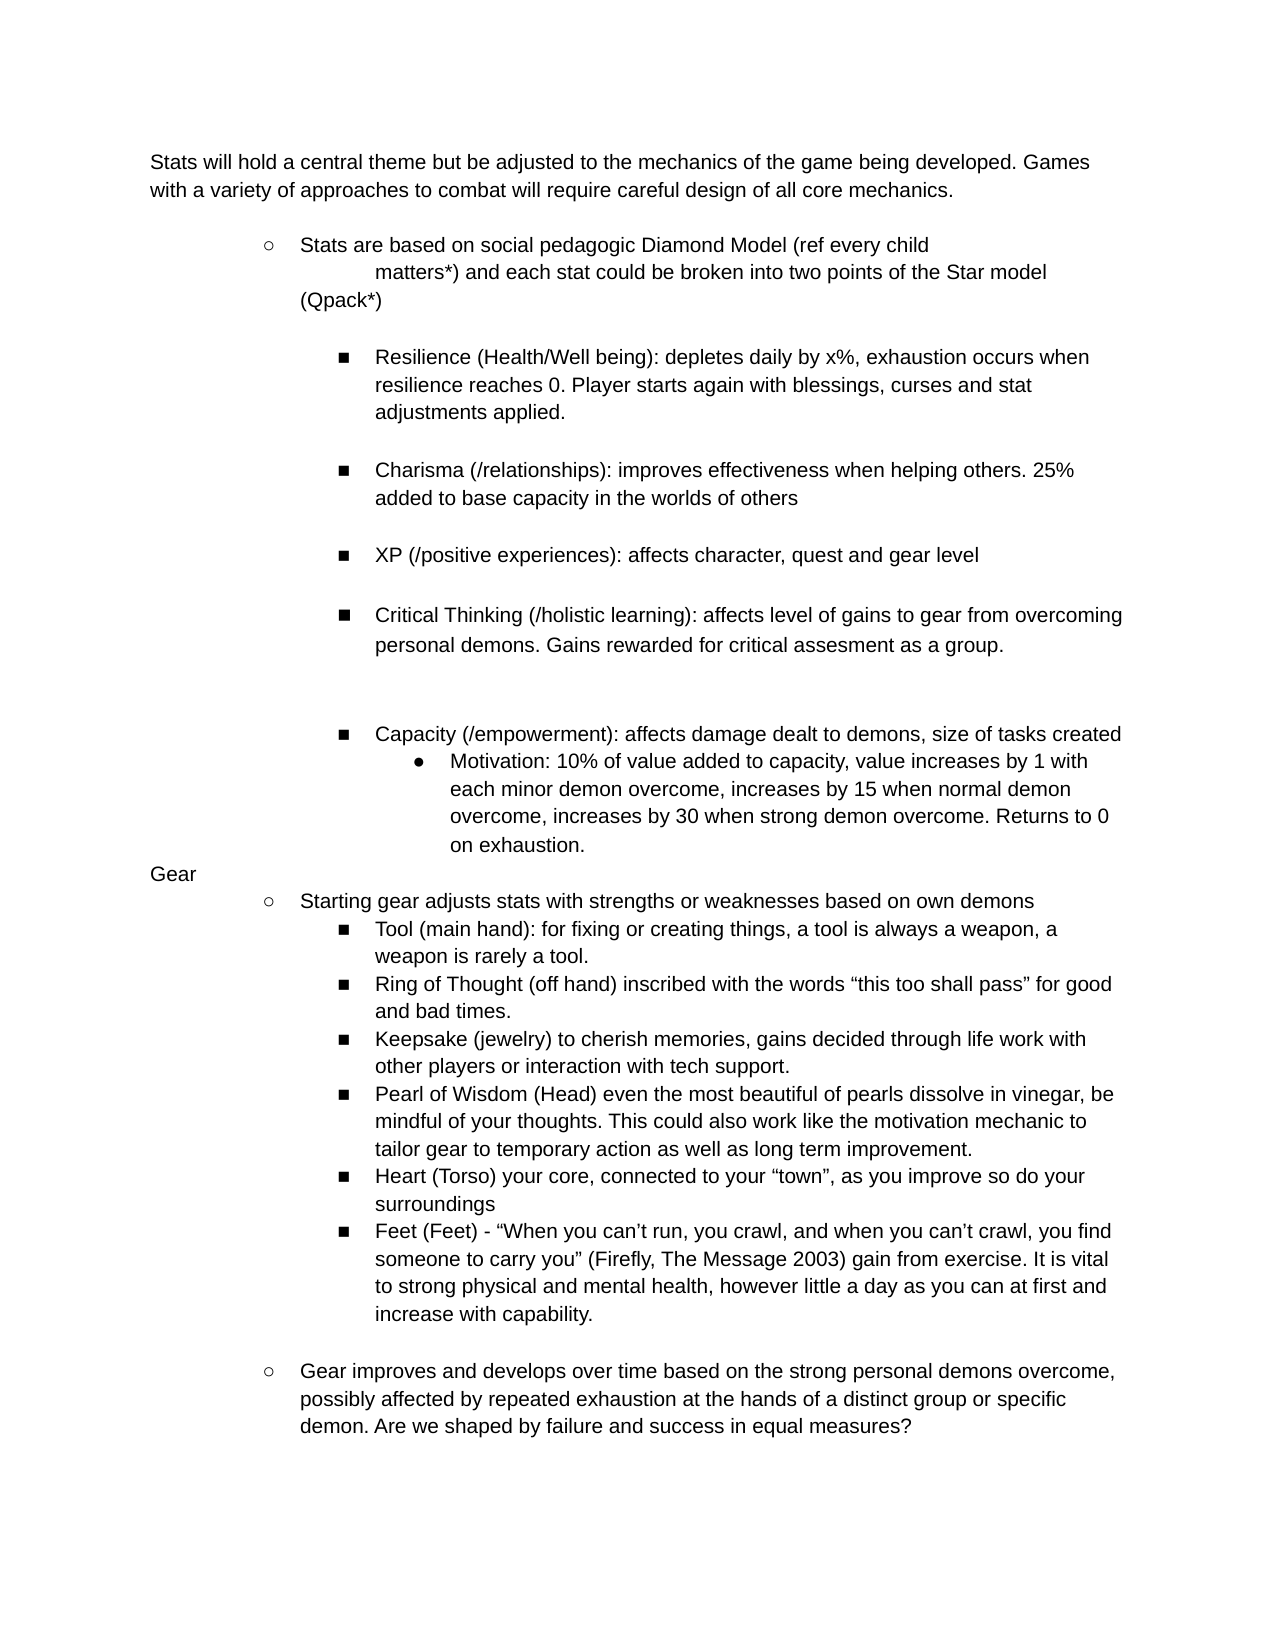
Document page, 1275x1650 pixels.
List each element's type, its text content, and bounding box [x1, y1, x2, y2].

list Tool (main hand): for fixing or creating things, a tool is always a weapon, a weapon is rarely a tool. [337, 917, 1125, 968]
list Motivation: 10% of value added to capacity, value increases by 1 with each minor demon overcome, increases by 15 when normal demon overcome, increases by 30 when strong demon overcome. Returns to 0 on exhaustion. [412, 749, 1125, 858]
text Stats will hold a central theme but be adjusted to the mechanics of the game being developed. Games with a variety of approaches to combat will require careful design of all core mechanics. [150, 150, 1125, 201]
list Stats are based on social pedagogic Diamond Model (ref every child matters*) and each stat could be broken into two points of the Star model (Qpack*) [262, 232, 1125, 311]
list Feet (Feet) - “When you can’t run, you crawl, and when you can’t crawl, you find someone to carry you” (Firefly, The Message 2003) gain from exercise. It is vital to strong physical and mental health, however little a day as you can at first and increase with capability. [337, 1219, 1125, 1326]
list Gear improves and develops over time based on the strong personal demons overcome, possibly affected by repeated exhaustion at the hands of a distinct group or specific demon. Are we shaped by failure and success in equal measures? [262, 1359, 1125, 1438]
list Critical Thinking (/holistic learning): affects level of gains to gear from overcoming personal demons. Gains rewarded for critical assesment as a group. [337, 601, 1125, 687]
list Heart (Torso) your core, connected to your “town”, as you improve so do your surroundings [337, 1164, 1125, 1216]
list Resilience (Health/Well being): depletes daily by x%, exhaustion occurs when resilience reaches 0. Player starts again with blessings, curses and stat adjustments applied. [337, 345, 1125, 424]
list Capacity (/empowerment): affects damage dealt to demons, size of tasks created [337, 721, 1125, 745]
list Starting gear adjusts stats with strengths or weaknesses based on own demons [262, 889, 1125, 913]
text Gear [150, 862, 1125, 886]
list Charisma (/relationships): improves effectiveness when helping others. 25% added to base capacity in the worlds of others [337, 458, 1125, 509]
list Ring of Thought (off hand) inscribed with the words “this too shall pass” for good and bad times. [337, 972, 1125, 1023]
list Keepsake (jewelry) to cherish memories, gains decided through life work with other players or interaction with tech support. [337, 1027, 1125, 1078]
list Pearl of Wisdom (Head) even the most beautiful of pearls dissolve in vinegar, be mindful of your thoughts. This could also work like the motivation mechanic to tailor gear to temporary action as well as long term improvement. [337, 1082, 1125, 1161]
list XP (/positive experiences): affects character, quest and gear level [337, 543, 1125, 567]
